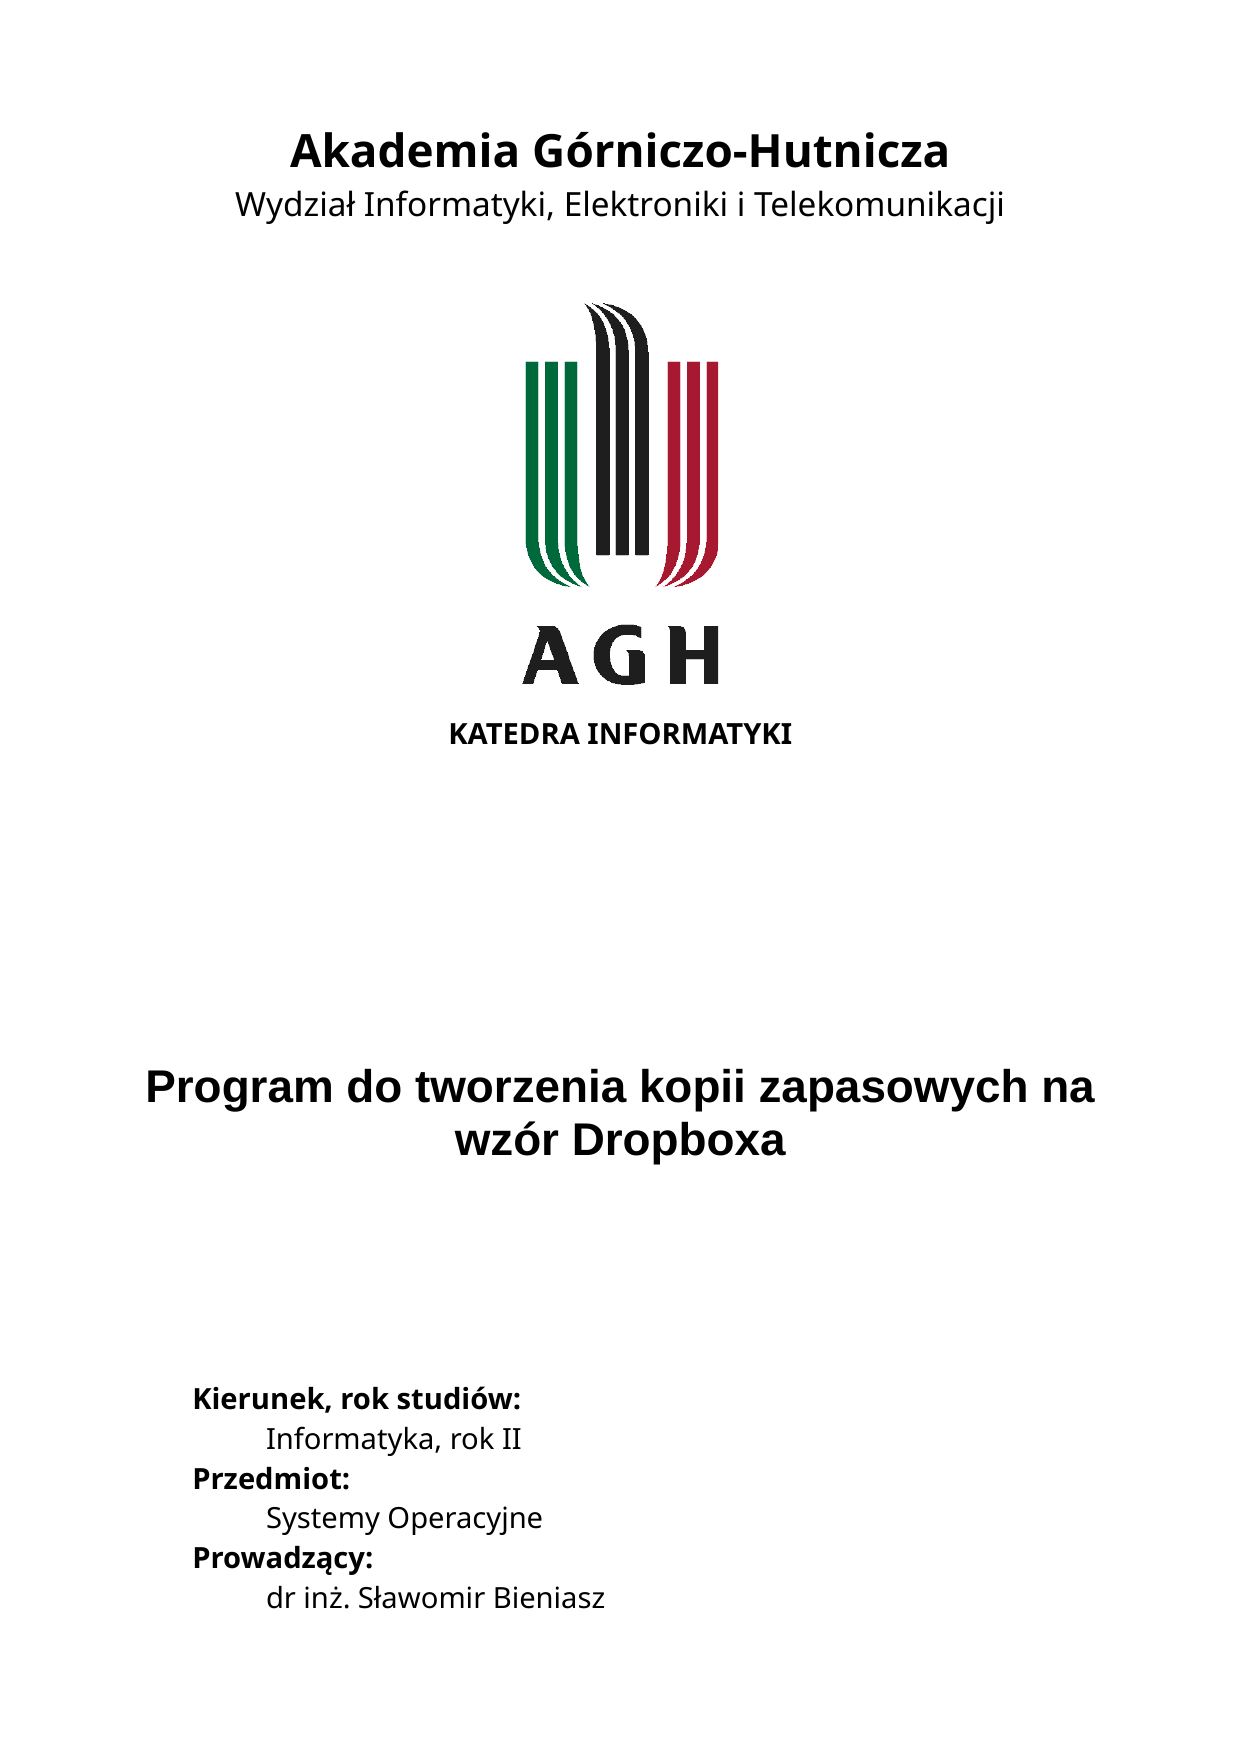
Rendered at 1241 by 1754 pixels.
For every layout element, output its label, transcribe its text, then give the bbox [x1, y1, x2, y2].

text Akademia Górniczo-Hutnicza [118, 118, 1122, 181]
text Informatyka, rok II [118, 1418, 1122, 1458]
text Program do tworzenia kopii zapasowych na wzór Dropboxa [118, 1059, 1122, 1165]
text Przedmiot: [118, 1458, 1122, 1498]
text KATEDRA INFORMATYKI [118, 713, 1122, 753]
text Wydział Informatyki, Elektroniki i Telekomunikacji [118, 181, 1122, 226]
text Prowadzący: [118, 1537, 1122, 1577]
picture [522, 303, 719, 685]
text dr inż. Sławomir Bieniasz [118, 1577, 1122, 1617]
text Systemy Operacyjne [118, 1498, 1122, 1537]
text Kierunek, rok studiów: [118, 1379, 1122, 1418]
